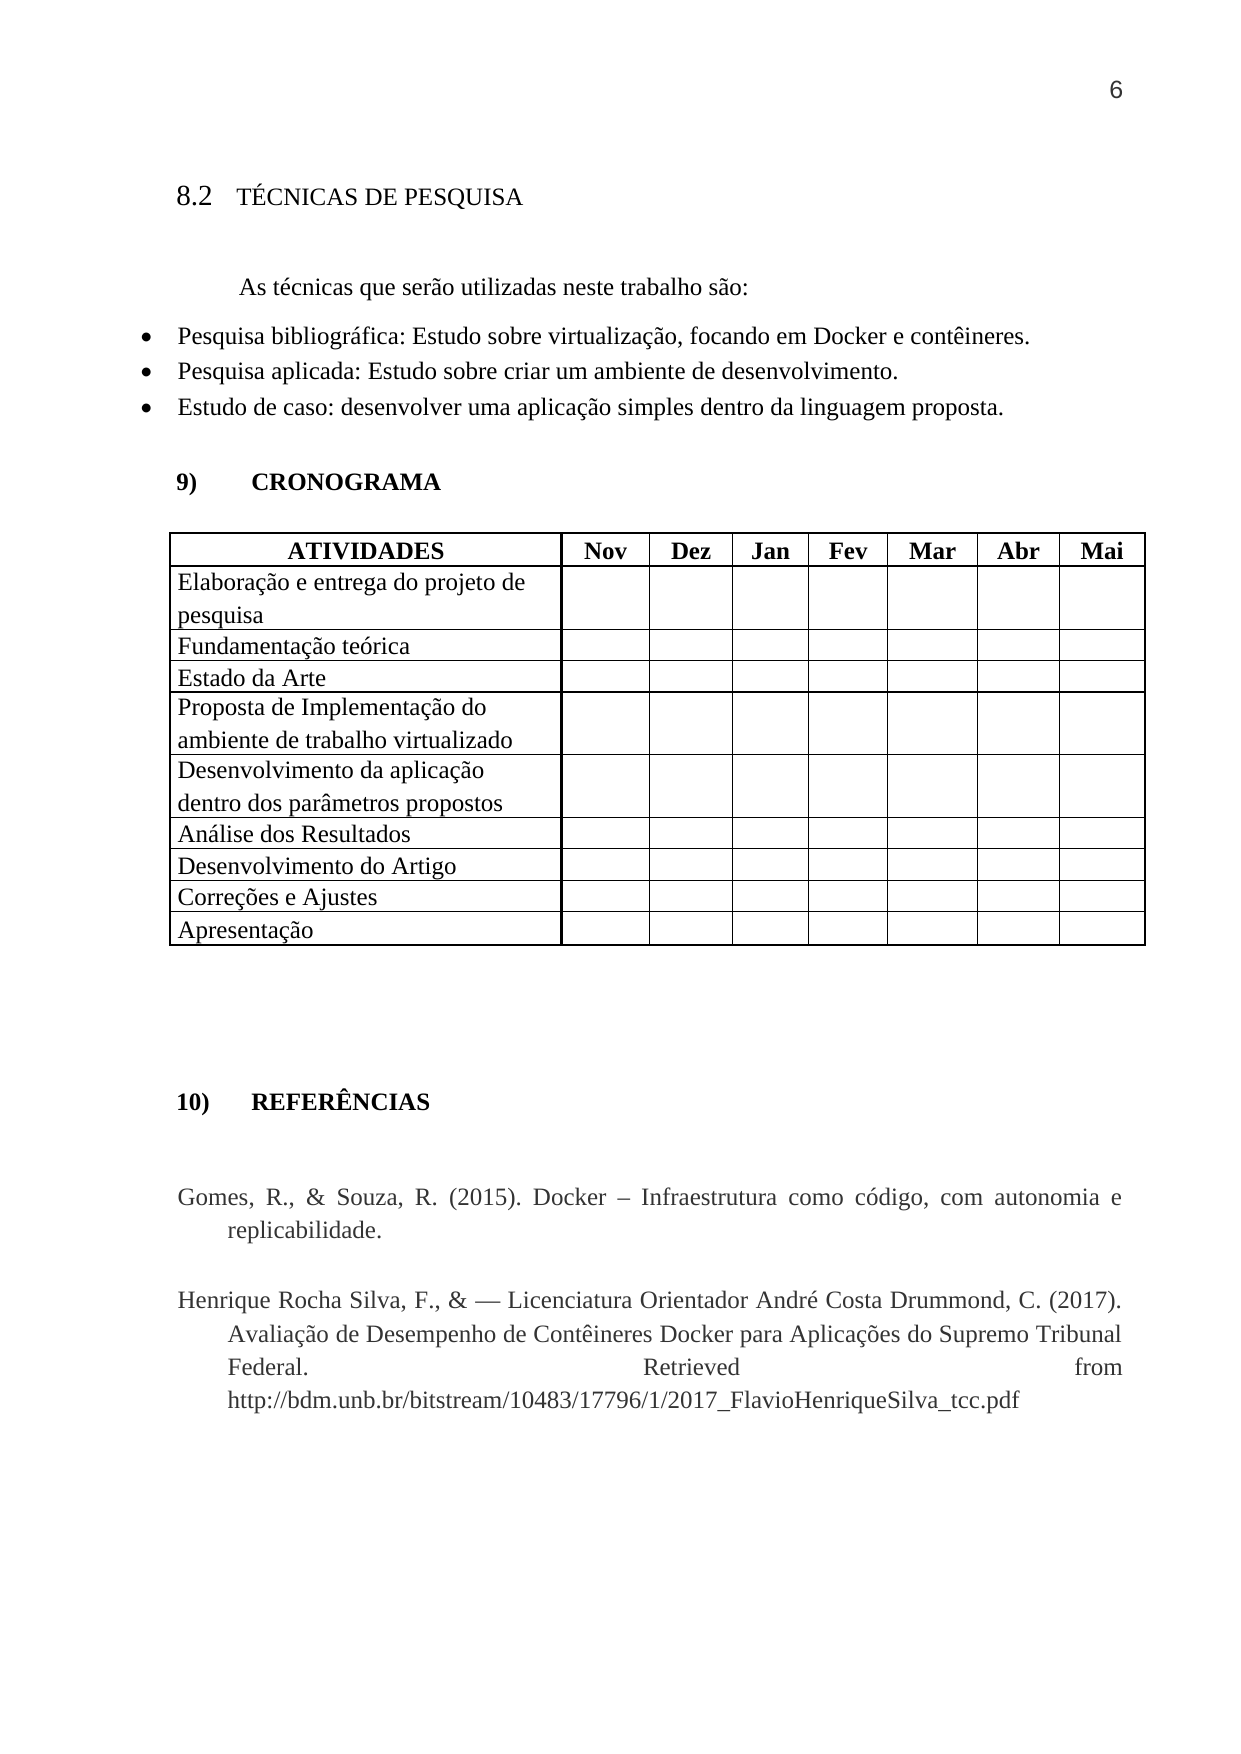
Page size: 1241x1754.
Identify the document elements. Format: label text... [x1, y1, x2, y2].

table_cell [733, 693, 808, 754]
table_cell [978, 630, 1059, 660]
table_cell [563, 912, 649, 944]
table_cell [888, 567, 977, 629]
table_cell [978, 661, 1059, 691]
subtitle TÉCNICAS DE PESQUISA [176, 178, 1123, 212]
table_cell [978, 912, 1059, 944]
table_cell [888, 630, 977, 660]
table_cell [809, 567, 887, 629]
table_header Jan [733, 534, 808, 565]
table_cell [650, 849, 732, 879]
table_cell [1060, 849, 1144, 879]
table_cell [650, 693, 732, 754]
table_cell [1060, 567, 1144, 629]
table_cell [978, 849, 1059, 879]
table_cell [1060, 881, 1144, 911]
table_cell [809, 818, 887, 848]
table_cell [650, 567, 732, 629]
table_cell [563, 881, 649, 911]
table_header Mai [1060, 534, 1144, 565]
table_cell [733, 881, 808, 911]
table_cell [563, 661, 649, 691]
table_cell [650, 881, 732, 911]
table_cell [733, 755, 808, 817]
text As técnicas que serão utilizadas neste trabalho são: [239, 272, 1123, 301]
table_cell Estado da Arte [171, 661, 560, 691]
subtitle CRONOGRAMA [176, 467, 1085, 496]
table_cell [733, 661, 808, 691]
table_cell [888, 849, 977, 879]
table_cell Elaboração e entrega do projeto de pesquisa [171, 567, 560, 629]
table_cell [563, 755, 649, 817]
table_cell [650, 661, 732, 691]
table_cell Desenvolvimento da aplicação dentro dos parâmetros propostos [171, 755, 560, 817]
table_cell [809, 881, 887, 911]
list Estudo de caso: desenvolver uma aplicação simples dentro da linguagem proposta. [140, 391, 1123, 421]
table_cell Fundamentação teórica [171, 630, 560, 660]
table_cell [978, 567, 1059, 629]
table_header Nov [563, 534, 649, 565]
table_cell [650, 818, 732, 848]
table_cell [888, 693, 977, 754]
table_cell [978, 693, 1059, 754]
table_header ATIVIDADES [171, 534, 560, 565]
table_cell [563, 630, 649, 660]
table_cell [1060, 661, 1144, 691]
table_cell Análise dos Resultados [171, 818, 560, 848]
table_cell [809, 755, 887, 817]
table_cell [650, 755, 732, 817]
table_cell [563, 693, 649, 754]
table_cell [809, 661, 887, 691]
table_cell [733, 630, 808, 660]
table_cell [1060, 630, 1144, 660]
table_cell [888, 912, 977, 944]
table_header Abr [978, 534, 1059, 565]
table_cell [978, 881, 1059, 911]
table_cell [809, 693, 887, 754]
table_cell [888, 818, 977, 848]
table_header Dez [650, 534, 732, 565]
table_cell Apresentação [171, 912, 560, 944]
table_header Fev [809, 534, 887, 565]
table_cell Correções e Ajustes [171, 881, 560, 911]
table_header Mar [888, 534, 977, 565]
table_cell [563, 849, 649, 879]
table_cell [733, 849, 808, 879]
table_cell [809, 630, 887, 660]
table_cell Proposta de Implementação do ambiente de trabalho virtualizado [171, 693, 560, 754]
table_cell [650, 912, 732, 944]
table_cell [650, 630, 732, 660]
table_cell [888, 661, 977, 691]
table_cell [888, 755, 977, 817]
table_cell [563, 818, 649, 848]
table_cell [978, 818, 1059, 848]
table_cell [733, 567, 808, 629]
table_cell [809, 849, 887, 879]
table_cell [733, 912, 808, 944]
table_cell Desenvolvimento do Artigo [171, 849, 560, 879]
table_cell [1060, 912, 1144, 944]
table_cell [1060, 755, 1144, 817]
text Gomes, R., & Souza, R. (2015). Docker – Infraestrutura como código, com autonomia e replicabilidade. [177, 1182, 1123, 1244]
table_cell [978, 755, 1059, 817]
table_cell [1060, 818, 1144, 848]
table_cell [733, 818, 808, 848]
table_cell [1060, 693, 1144, 754]
subtitle REFERÊNCIAS [176, 1087, 1085, 1116]
text Henrique Rocha Silva, F., & — Licenciatura Orientador André Costa Drummond, C. (2017). Avaliação de Desempenho de Contêineres Docker para Aplicações do Supremo Tribunal Federal. Retrieved from http://bdm.unb.br/bitstream/10483/17796/1/2017_FlavioHenriqueSilva_tcc.pdf [177, 1286, 1123, 1413]
table_cell [888, 881, 977, 911]
list Pesquisa aplicada: Estudo sobre criar um ambiente de desenvolvimento. [140, 355, 1123, 386]
table_cell [809, 912, 887, 944]
list Pesquisa bibliográfica: Estudo sobre virtualização, focando em Docker e contêineres. [140, 320, 1123, 351]
table_cell [563, 567, 649, 629]
